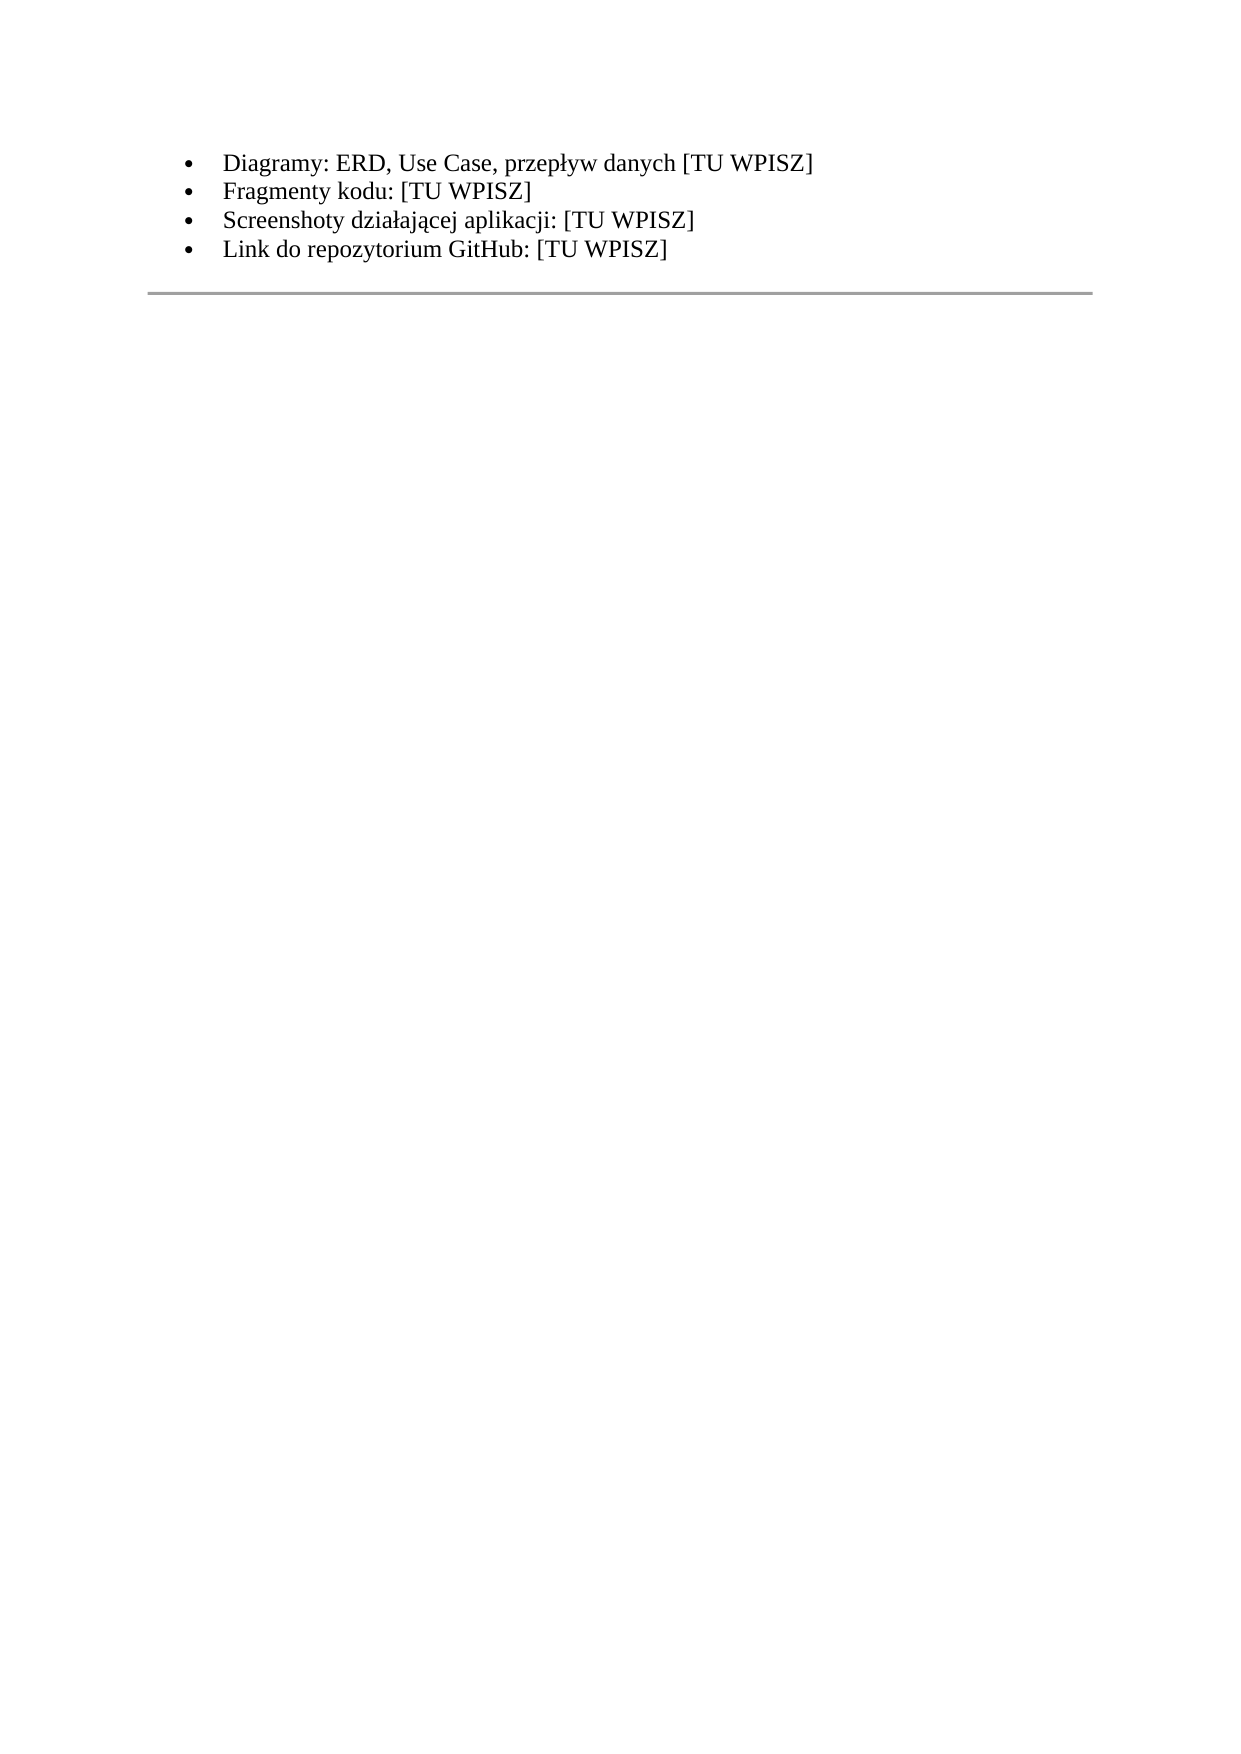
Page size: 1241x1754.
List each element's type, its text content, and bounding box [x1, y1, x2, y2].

list Screenshoty działającej aplikacji: [TU WPISZ] [185, 205, 1093, 234]
list Link do repozytorium GitHub: [TU WPISZ] [185, 234, 1093, 263]
list Diagramy: ERD, Use Case, przepływ danych [TU WPISZ] [185, 148, 1093, 176]
list Fragmenty kodu: [TU WPISZ] [185, 176, 1093, 205]
